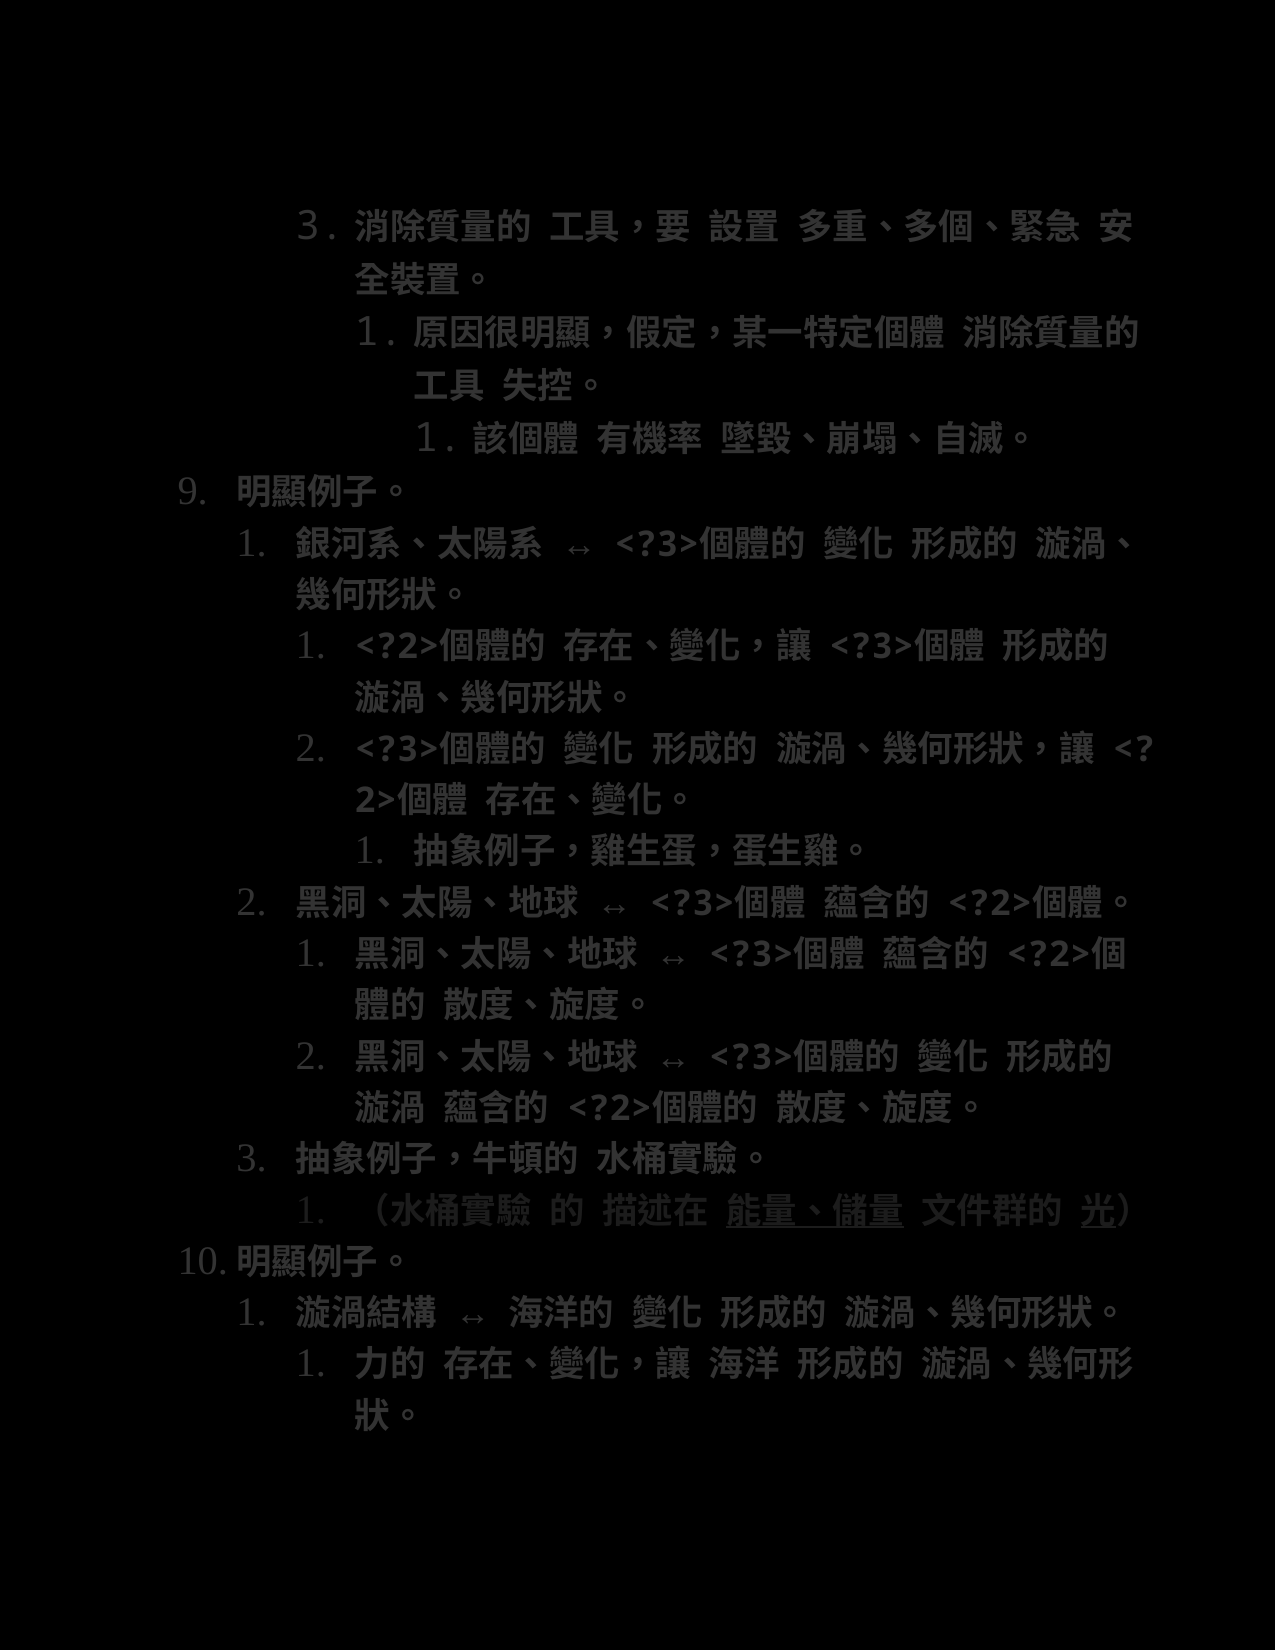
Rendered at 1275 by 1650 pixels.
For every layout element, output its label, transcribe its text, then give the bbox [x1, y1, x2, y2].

list （水桶實驗 的 描述在 能量、儲量 文件群的 光） [295, 1182, 1157, 1233]
list 力的 存在、變化，讓 海洋 形成的 漩渦、幾何形狀。 [295, 1336, 1157, 1438]
list 消除質量的 工具，要 設置 多重、多個、緊急 安全裝置。 [295, 196, 1157, 302]
list <?3>個體的 變化 形成的 漩渦、幾何形狀，讓 <?2>個體 存在、變化。 [295, 720, 1157, 823]
list 抽象例子，雞生蛋，蛋生雞。 [354, 823, 1157, 874]
list 黑洞、太陽、地球 ↔ <?3>個體 蘊含的 <?2>個體。 [236, 874, 1157, 925]
list 黑洞、太陽、地球 ↔ <?3>個體的 變化 形成的 漩渦 蘊含的 <?2>個體的 散度、旋度。 [295, 1028, 1157, 1131]
list 黑洞、太陽、地球 ↔ <?3>個體 蘊含的 <?2>個體的 散度、旋度。 [295, 925, 1157, 1028]
list <?2>個體的 存在、變化，讓 <?3>個體 形成的 漩渦、幾何形狀。 [295, 617, 1157, 720]
list 該個體 有機率 墜毀、崩塌、自滅。 [413, 408, 1157, 464]
list 原因很明顯，假定，某一特定個體 消除質量的 工具 失控。 [354, 302, 1157, 408]
list 明顯例子。 [177, 464, 1157, 515]
list 明顯例子。 [177, 1233, 1157, 1284]
list 漩渦結構 ↔ 海洋的 變化 形成的 漩渦、幾何形狀。 [236, 1284, 1157, 1336]
list 銀河系、太陽系 ↔ <?3>個體的 變化 形成的 漩渦、幾何形狀。 [236, 515, 1157, 617]
list 抽象例子，牛頓的 水桶實驗。 [236, 1131, 1157, 1182]
